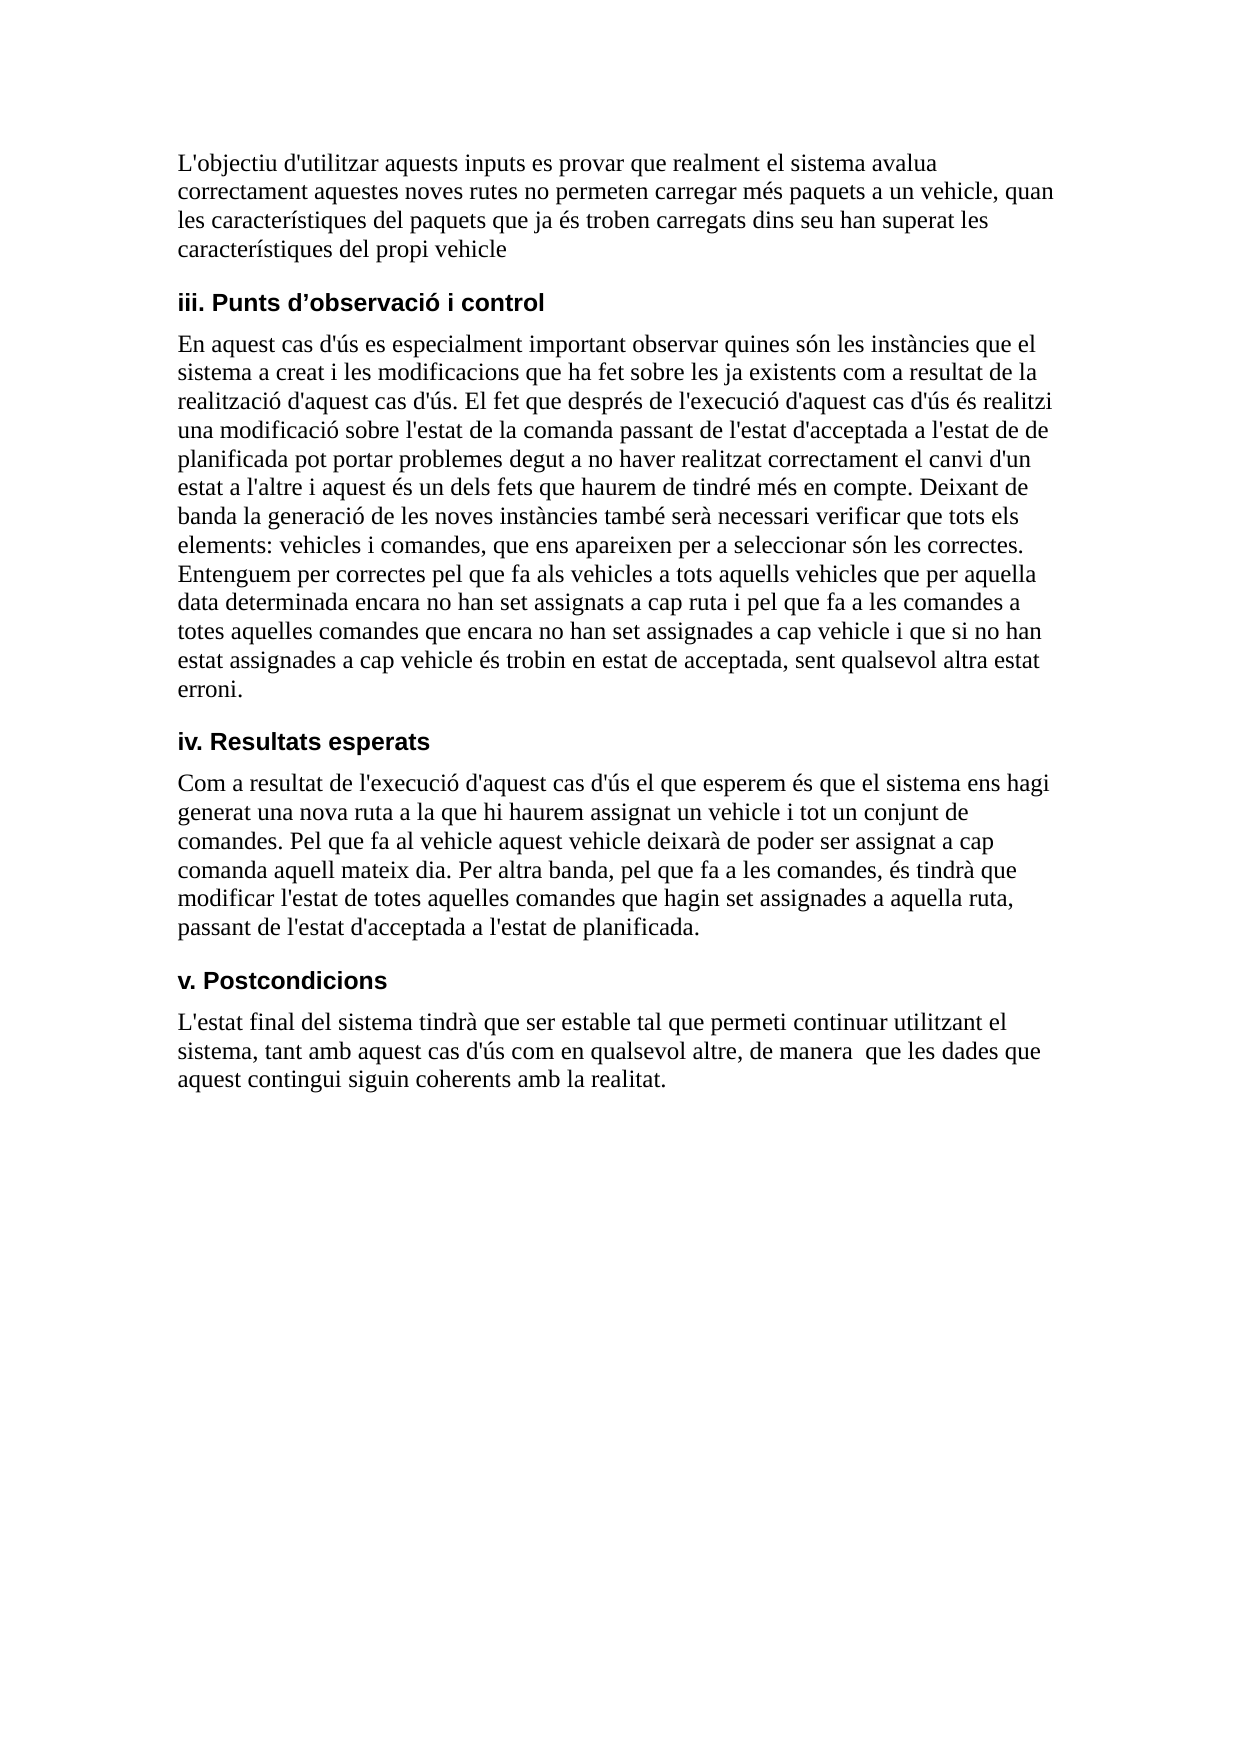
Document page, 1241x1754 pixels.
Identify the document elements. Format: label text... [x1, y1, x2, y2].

text Com a resultat de l'execució d'aquest cas d'ús el que esperem és que el sistema ens hagi generat una nova ruta a la que hi haurem assignat un vehicle i tot un conjunt de comandes. Pel que fa al vehicle aquest vehicle deixarà de poder ser assignat a cap comanda aquell mateix dia. Per altra banda, pel que fa a les comandes, és tindrà que modificar l'estat de totes aquelles comandes que hagin set assignades a aquella ruta, passant de l'estat d'acceptada a l'estat de planificada. [177, 768, 1063, 941]
subtitle iii. Punts d’observació i control [177, 288, 1063, 316]
text En aquest cas d'ús es especialment important observar quines són les instàncies que el sistema a creat i les modificacions que ha fet sobre les ja existents com a resultat de la realització d'aquest cas d'ús. El fet que després de l'execució d'aquest cas d'ús és realitzi una modificació sobre l'estat de la comanda passant de l'estat d'acceptada a l'estat de de planificada pot portar problemes degut a no haver realitzat correctament el canvi d'un estat a l'altre i aquest és un dels fets que haurem de tindré més en compte. Deixant de banda la generació de les noves instàncies també serà necessari verificar que tots els elements: vehicles i comandes, que ens apareixen per a seleccionar són les correctes. Entenguem per correctes pel que fa als vehicles a tots aquells vehicles que per aquella data determinada encara no han set assignats a cap ruta i pel que fa a les comandes a totes aquelles comandes que encara no han set assignades a cap vehicle i que si no han estat assignades a cap vehicle és trobin en estat de acceptada, sent qualsevol altra estat erroni. [177, 329, 1063, 702]
text L'estat final del sistema tindrà que ser estable tal que permeti continuar utilitzant el sistema, tant amb aquest cas d'ús com en qualsevol altre, de manera que les dades que aquest contingui siguin coherents amb la realitat. [177, 1007, 1063, 1093]
subtitle iv. Resultats esperats [177, 727, 1063, 756]
subtitle v. Postcondicions [177, 966, 1063, 994]
text L'objectiu d'utilitzar aquests inputs es provar que realment el sistema avalua correctament aquestes noves rutes no permeten carregar més paquets a un vehicle, quan les característiques del paquets que ja és troben carregats dins seu han superat les característiques del propi vehicle [177, 148, 1063, 263]
